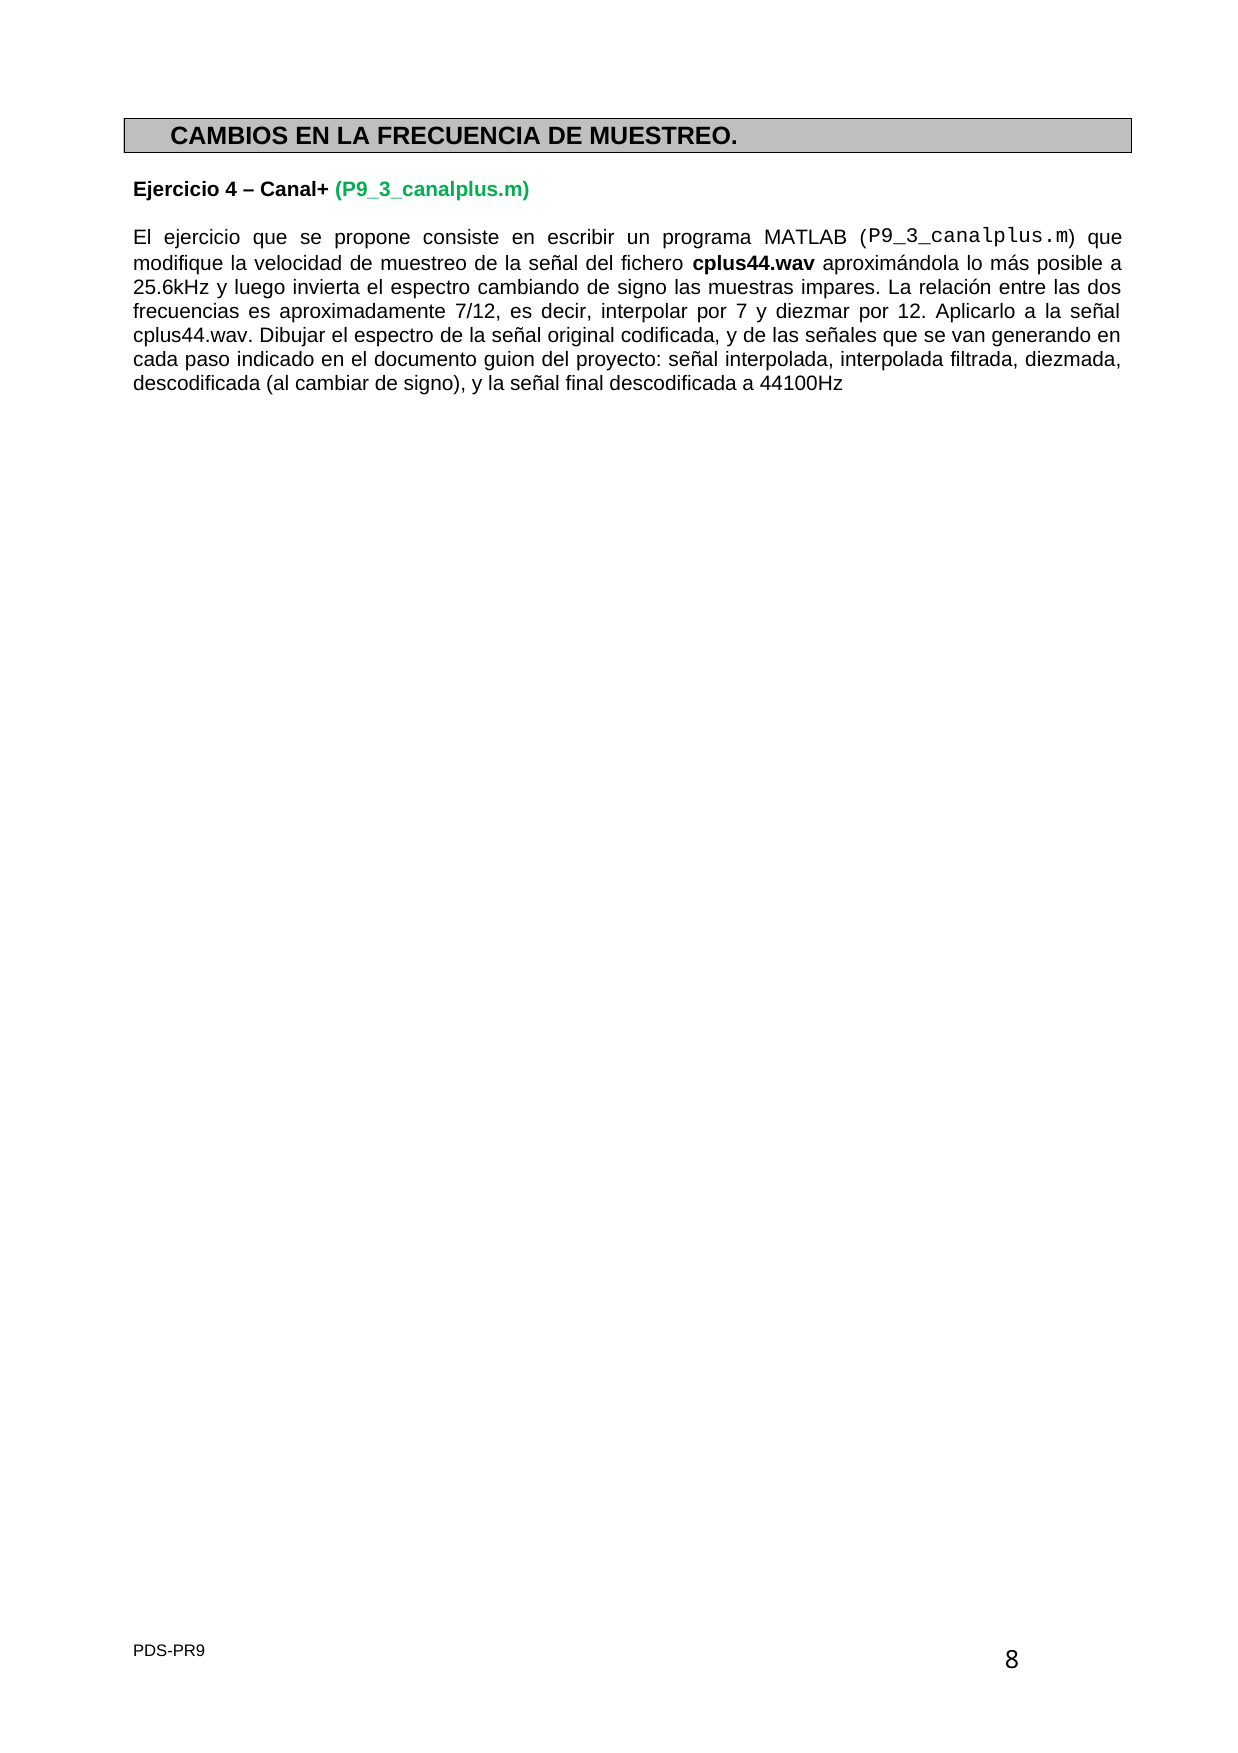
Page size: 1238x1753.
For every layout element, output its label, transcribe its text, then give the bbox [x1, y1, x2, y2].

subtitle CAMBIOS EN LA FRECUENCIA DE MUESTREO. [125, 119, 1131, 152]
subtitle El ejercicio que se propone consiste en escribir un programa MATLAB (P9_3_canalplus.m) que modifique la velocidad de muestreo de la señal del fichero cplus44.wav aproximándola lo más posible a 25.6kHz y luego invierta el espectro cambiando de signo las muestras impares. La relación entre las dos frecuencias es aproximadamente 7/12, es decir, interpolar por 7 y diezmar por 12. Aplicarlo a la señal cplus44.wav. Dibujar el espectro de la señal original codificada, y de las señales que se van generando en cada paso indicado en el documento guion del proyecto: señal interpolada, interpolada filtrada, diezmada, descodificada (al cambiar de signo), y la señal final descodificada a 44100Hz [133, 225, 1122, 394]
subtitle Ejercicio 4 – Canal+ (P9_3_canalplus.m) [133, 177, 1122, 201]
